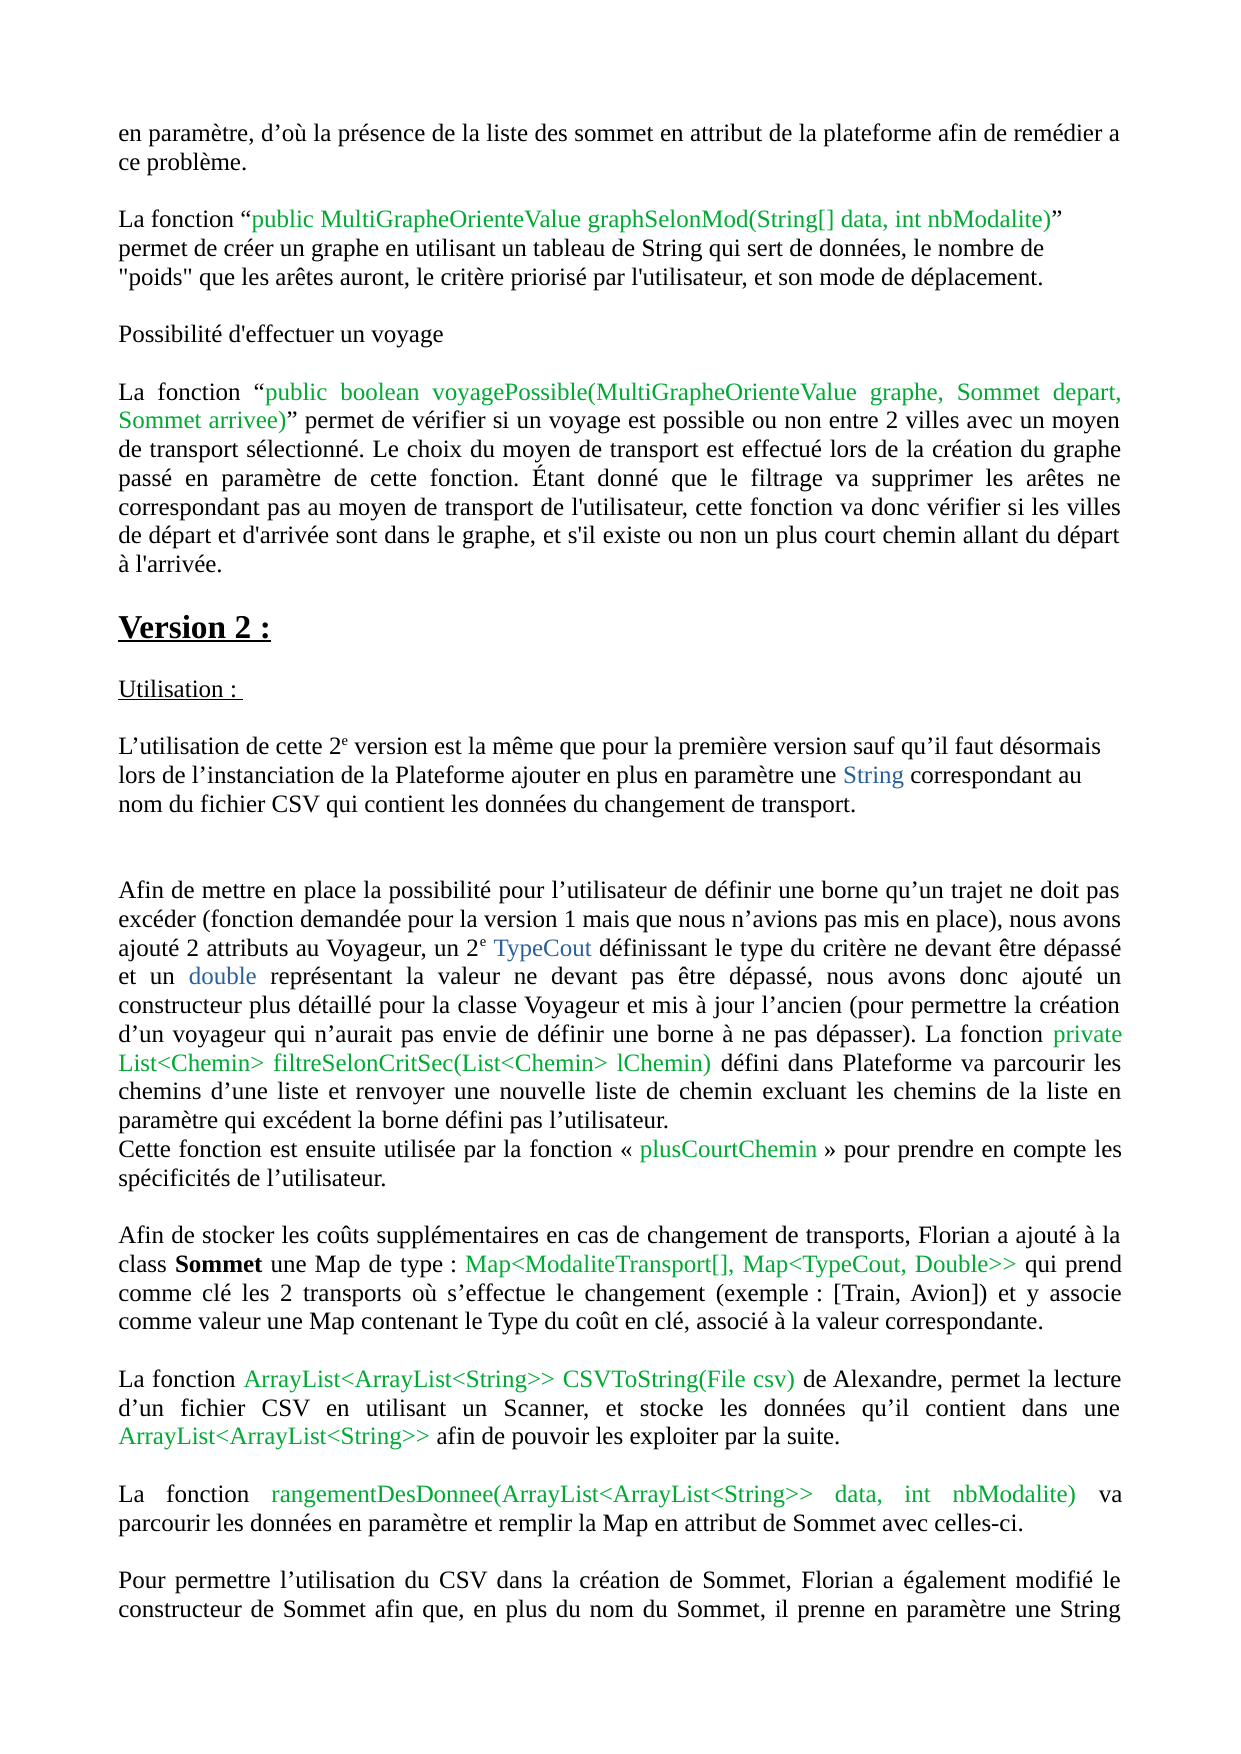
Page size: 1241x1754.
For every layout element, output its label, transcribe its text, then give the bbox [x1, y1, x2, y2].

text Utilisation : [118, 674, 1122, 703]
text L’utilisation de cette 2e version est la même que pour la première version sauf qu’il faut désormais lors de l’instanciation de la Plateforme ajouter en plus en paramètre une String correspondant au nom du fichier CSV qui contient les données du changement de transport. [118, 731, 1122, 818]
text Afin de stocker les coûts supplémentaires en cas de changement de transports, Florian a ajouté à la class Sommet une Map de type : Map<ModaliteTransport[], Map<TypeCout, Double>> qui prend comme clé les 2 transports où s’effectue le changement (exemple : [Train, Avion]) et y associe comme valeur une Map contenant le Type du coût en clé, associé à la valeur correspondante. [118, 1220, 1122, 1335]
text Afin de mettre en place la possibilité pour l’utilisateur de définir une borne qu’un trajet ne doit pas excéder (fonction demandée pour la version 1 mais que nous n’avions pas mis en place), nous avons ajouté 2 attributs au Voyageur, un 2e TypeCout définissant le type du critère ne devant être dépassé et un double représentant la valeur ne devant pas être dépassé, nous avons donc ajouté un constructeur plus détaillé pour la classe Voyageur et mis à jour l’ancien (pour permettre la création d’un voyageur qui n’aurait pas envie de définir une borne à ne pas dépasser). La fonction private List<Chemin> filtreSelonCritSec(List<Chemin> lChemin) défini dans Plateforme va parcourir les chemins d’une liste et renvoyer une nouvelle liste de chemin excluant les chemins de la liste en paramètre qui excédent la borne défini pas l’utilisateur. [118, 875, 1122, 1134]
text en paramètre, d’où la présence de la liste des sommet en attribut de la plateforme afin de remédier a ce problème. [118, 118, 1122, 176]
text La fonction rangementDesDonnee(ArrayList<ArrayList<String>> data, int nbModalite) va parcourir les données en paramètre et remplir la Map en attribut de Sommet avec celles-ci. [118, 1479, 1122, 1536]
text Possibilité d'effectuer un voyage [118, 319, 1122, 348]
text La fonction “public boolean voyagePossible(MultiGrapheOrienteValue graphe, Sommet depart, Sommet arrivee)” permet de vérifier si un voyage est possible ou non entre 2 villes avec un moyen de transport sélectionné. Le choix du moyen de transport est effectué lors de la création du graphe passé en paramètre de cette fonction. Étant donné que le filtrage va supprimer les arêtes ne correspondant pas au moyen de transport de l'utilisateur, cette fonction va donc vérifier si les villes de départ et d'arrivée sont dans le graphe, et s'il existe ou non un plus court chemin allant du départ à l'arrivée. [118, 377, 1122, 578]
text Pour permettre l’utilisation du CSV dans la création de Sommet, Florian a également modifié le constructeur de Sommet afin que, en plus du nom du Sommet, il prenne en paramètre une String [118, 1565, 1122, 1623]
text La fonction ArrayList<ArrayList<String>> CSVToString(File csv) de Alexandre, permet la lecture d’un fichier CSV en utilisant un Scanner, et stocke les données qu’il contient dans une ArrayList<ArrayList<String>> afin de pouvoir les exploiter par la suite. [118, 1364, 1122, 1450]
text Version 2 : [118, 607, 1122, 645]
text La fonction “public MultiGrapheOrienteValue graphSelonMod(String[] data, int nbModalite)” permet de créer un graphe en utilisant un tableau de String qui sert de données, le nombre de "poids" que les arêtes auront, le critère priorisé par l'utilisateur, et son mode de déplacement. [118, 204, 1122, 291]
text Cette fonction est ensuite utilisée par la fonction « plusCourtChemin » pour prendre en compte les spécificités de l’utilisateur. [118, 1134, 1122, 1191]
